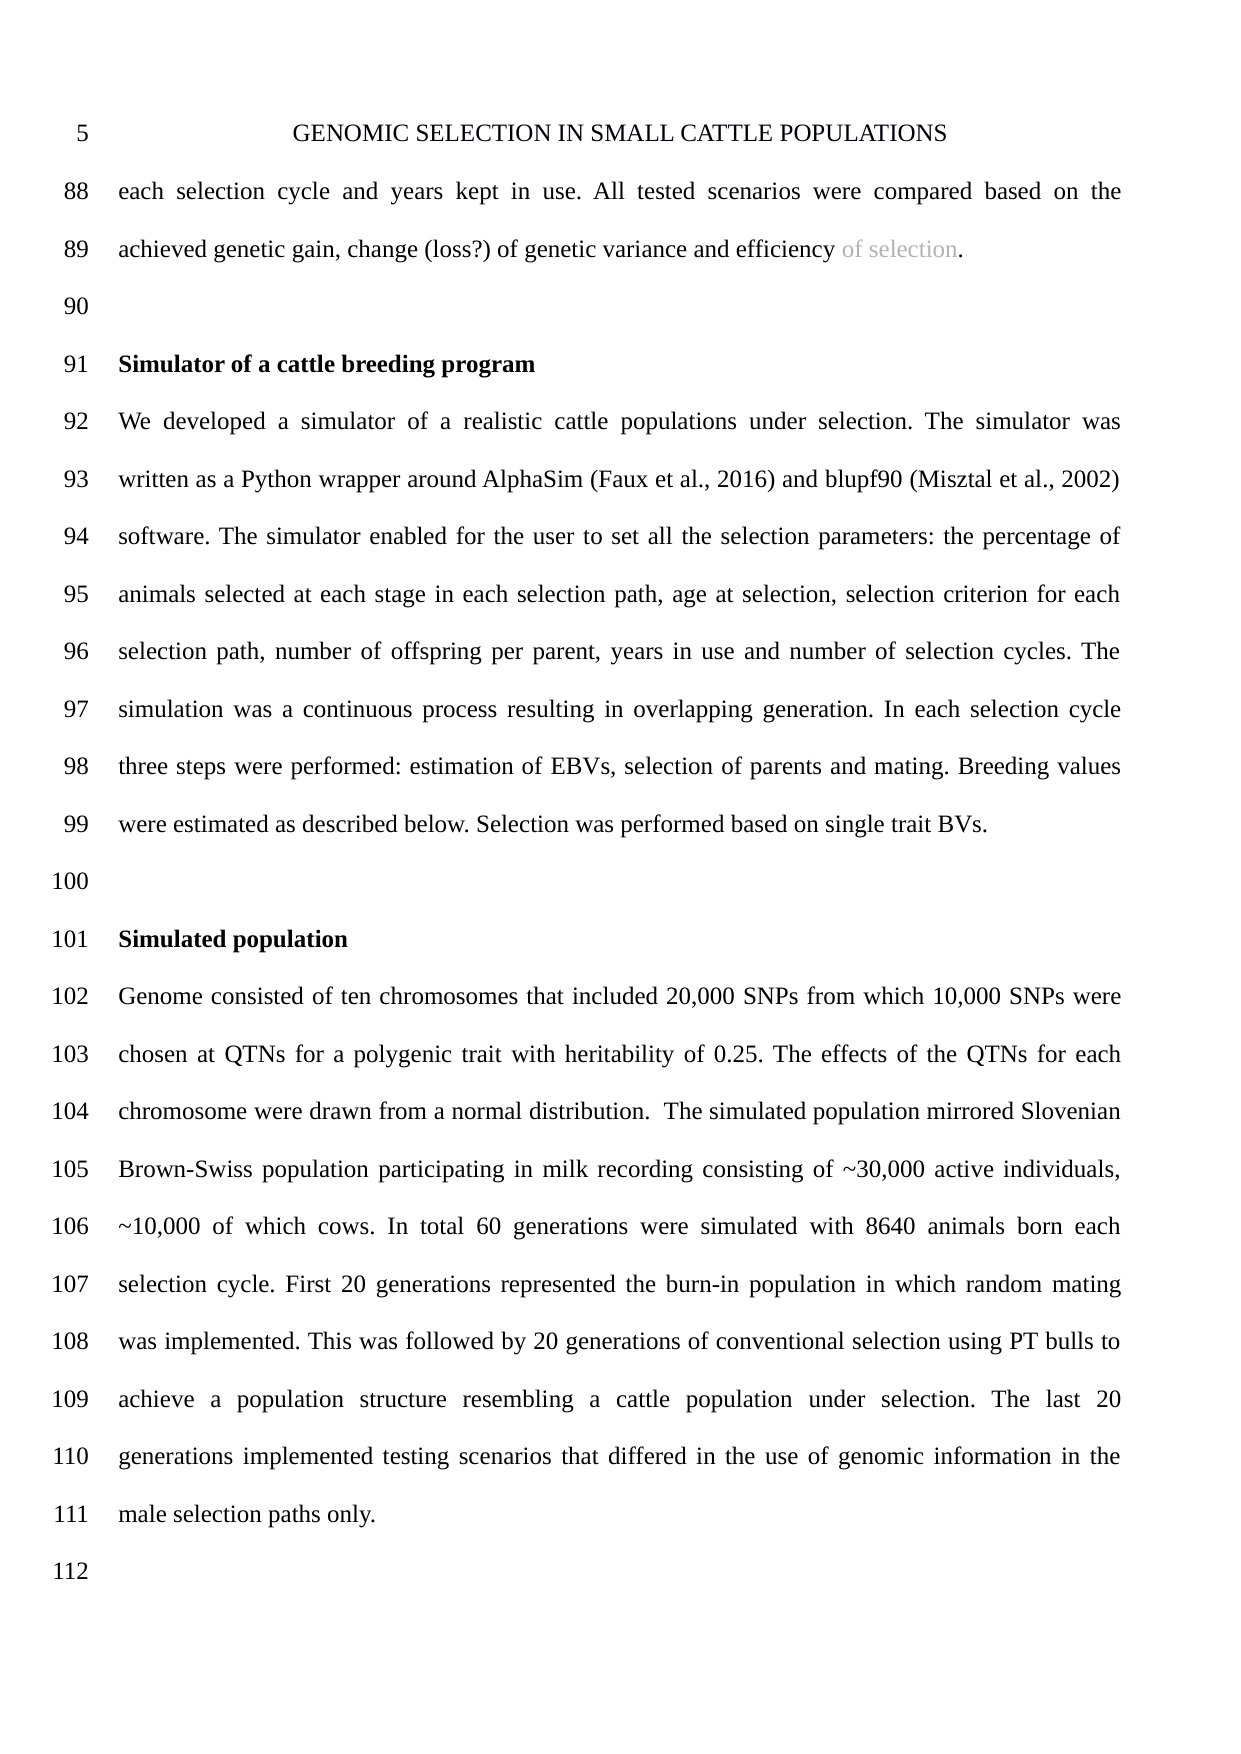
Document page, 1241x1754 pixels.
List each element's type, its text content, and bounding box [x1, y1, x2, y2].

text each selection cycle and years kept in use. All tested scenarios were compared based on the achieved genetic gain, change (loss?) of genetic variance and efficiency of selection. [118, 176, 1122, 263]
text We developed a simulator of a realistic cattle populations under selection. The simulator was written as a Python wrapper around AlphaSim (Faux et al., 2016) and blupf90 (Misztal et al., 2002) software. The simulator enabled for the user to set all the selection parameters: the percentage of animals selected at each stage in each selection path, age at selection, selection criterion for each selection path, number of offspring per parent, years in use and number of selection cycles. The simulation was a continuous process resulting in overlapping generation. In each selection cycle three steps were performed: estimation of EBVs, selection of parents and mating. Breeding values were estimated as described below. Selection was performed based on single trait BVs. [118, 406, 1122, 838]
text Simulated population [118, 924, 1122, 953]
text Genome consisted of ten chromosomes that included 20,000 SNPs from which 10,000 SNPs were chosen at QTNs for a polygenic trait with heritability of 0.25. The effects of the QTNs for each chromosome were drawn from a normal distribution. The simulated population mirrored Slovenian Brown-Swiss population participating in milk recording consisting of ~30,000 active individuals, ~10,000 of which cows. In total 60 generations were simulated with 8640 animals born each selection cycle. First 20 generations represented the burn-in population in which random mating was implemented. This was followed by 20 generations of conventional selection using PT bulls to achieve a population structure resembling a cattle population under selection. The last 20 generations implemented testing scenarios that differed in the use of genomic information in the male selection paths only. [118, 981, 1122, 1528]
subtitle Simulator of a cattle breeding program [118, 349, 1122, 378]
